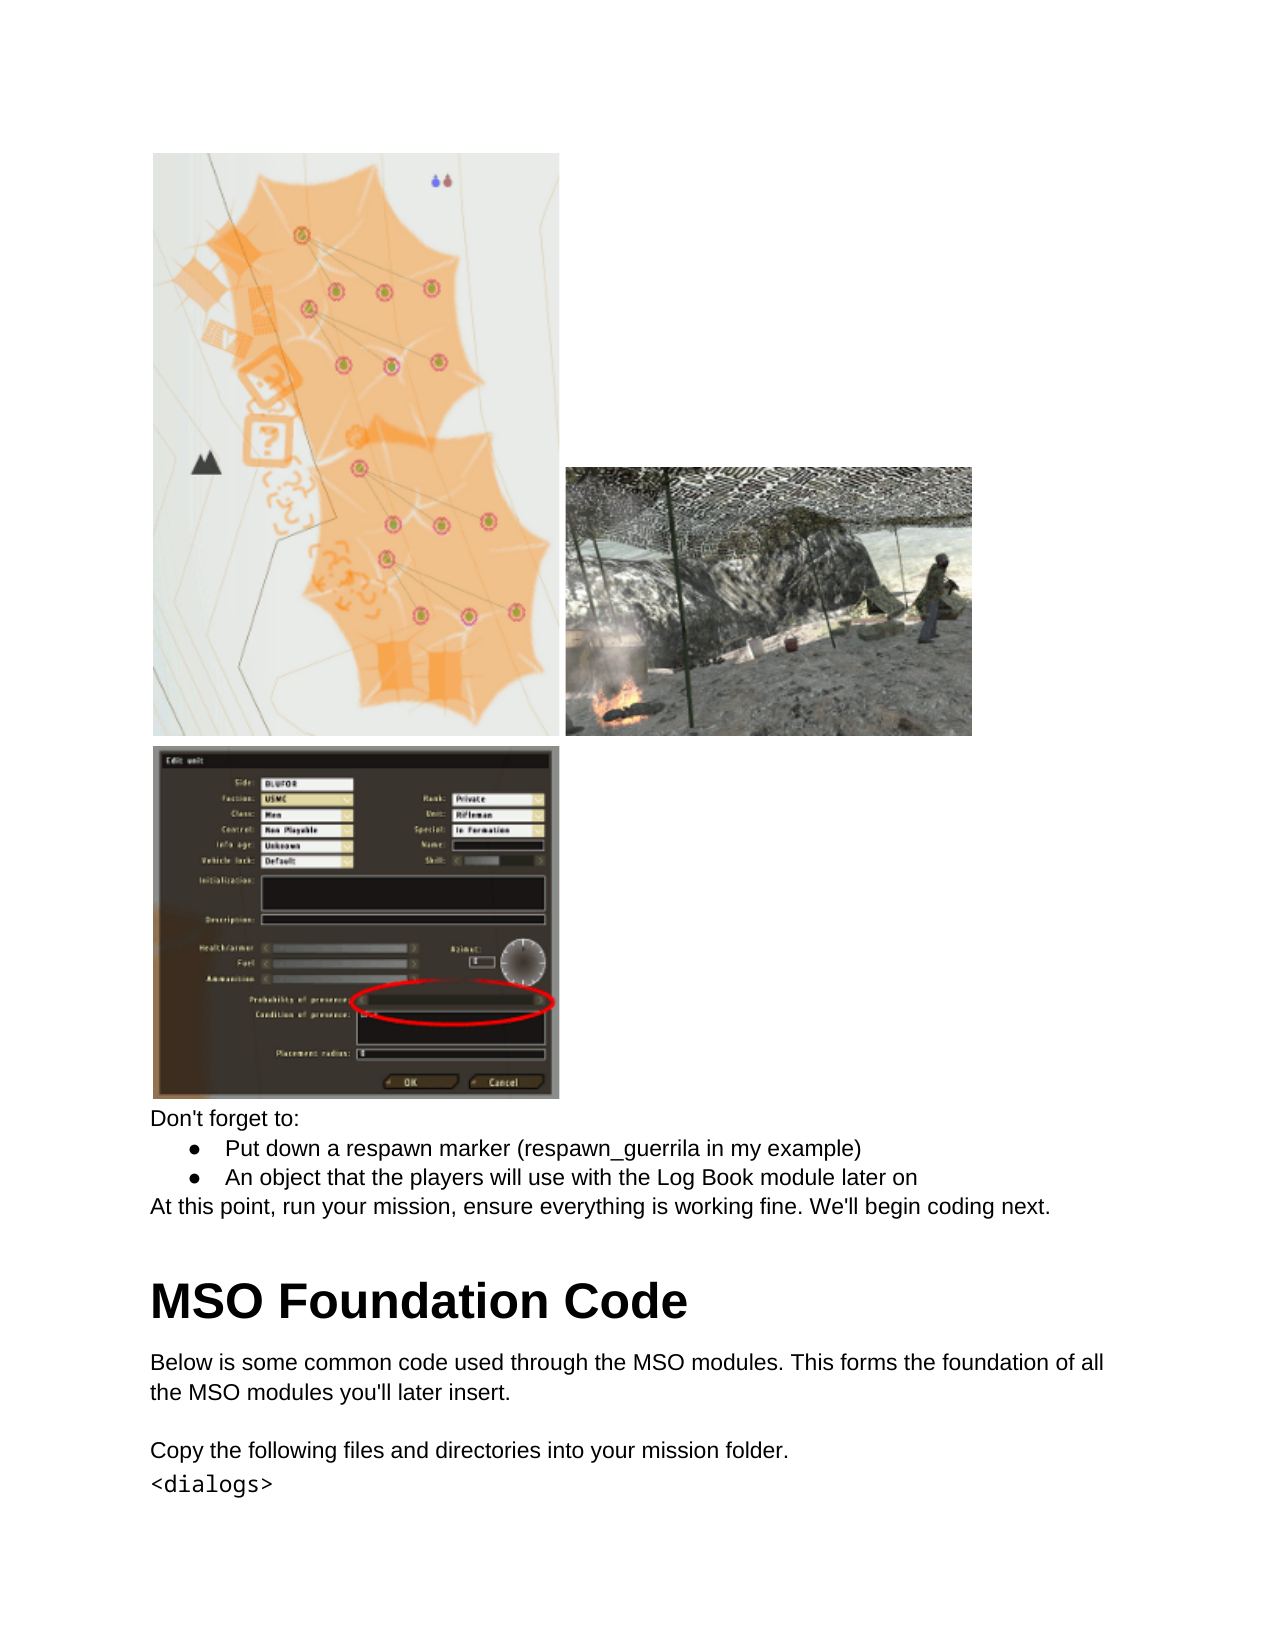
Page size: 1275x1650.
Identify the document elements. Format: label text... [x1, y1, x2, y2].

text Copy the following files and directories into your mission folder. [150, 1438, 1125, 1464]
list Put down a respawn marker (respawn_guerrila in my example) [187, 1135, 1125, 1161]
picture [565, 467, 972, 736]
text At this point, run your mission, ensure everything is working fine. We'll begin coding next. [150, 1194, 1125, 1220]
text <dialogs> [150, 1468, 1125, 1499]
list An object that the players will use with the Log Book module later on [187, 1165, 1125, 1190]
text Below is some common code used through the MSO modules. This forms the foundation of all the MSO modules you'll later insert. [150, 1350, 1125, 1405]
subtitle MSO Foundation Code [150, 1273, 1125, 1329]
picture [153, 153, 560, 736]
text Don't forget to: [150, 1106, 1125, 1132]
picture [153, 746, 560, 1099]
